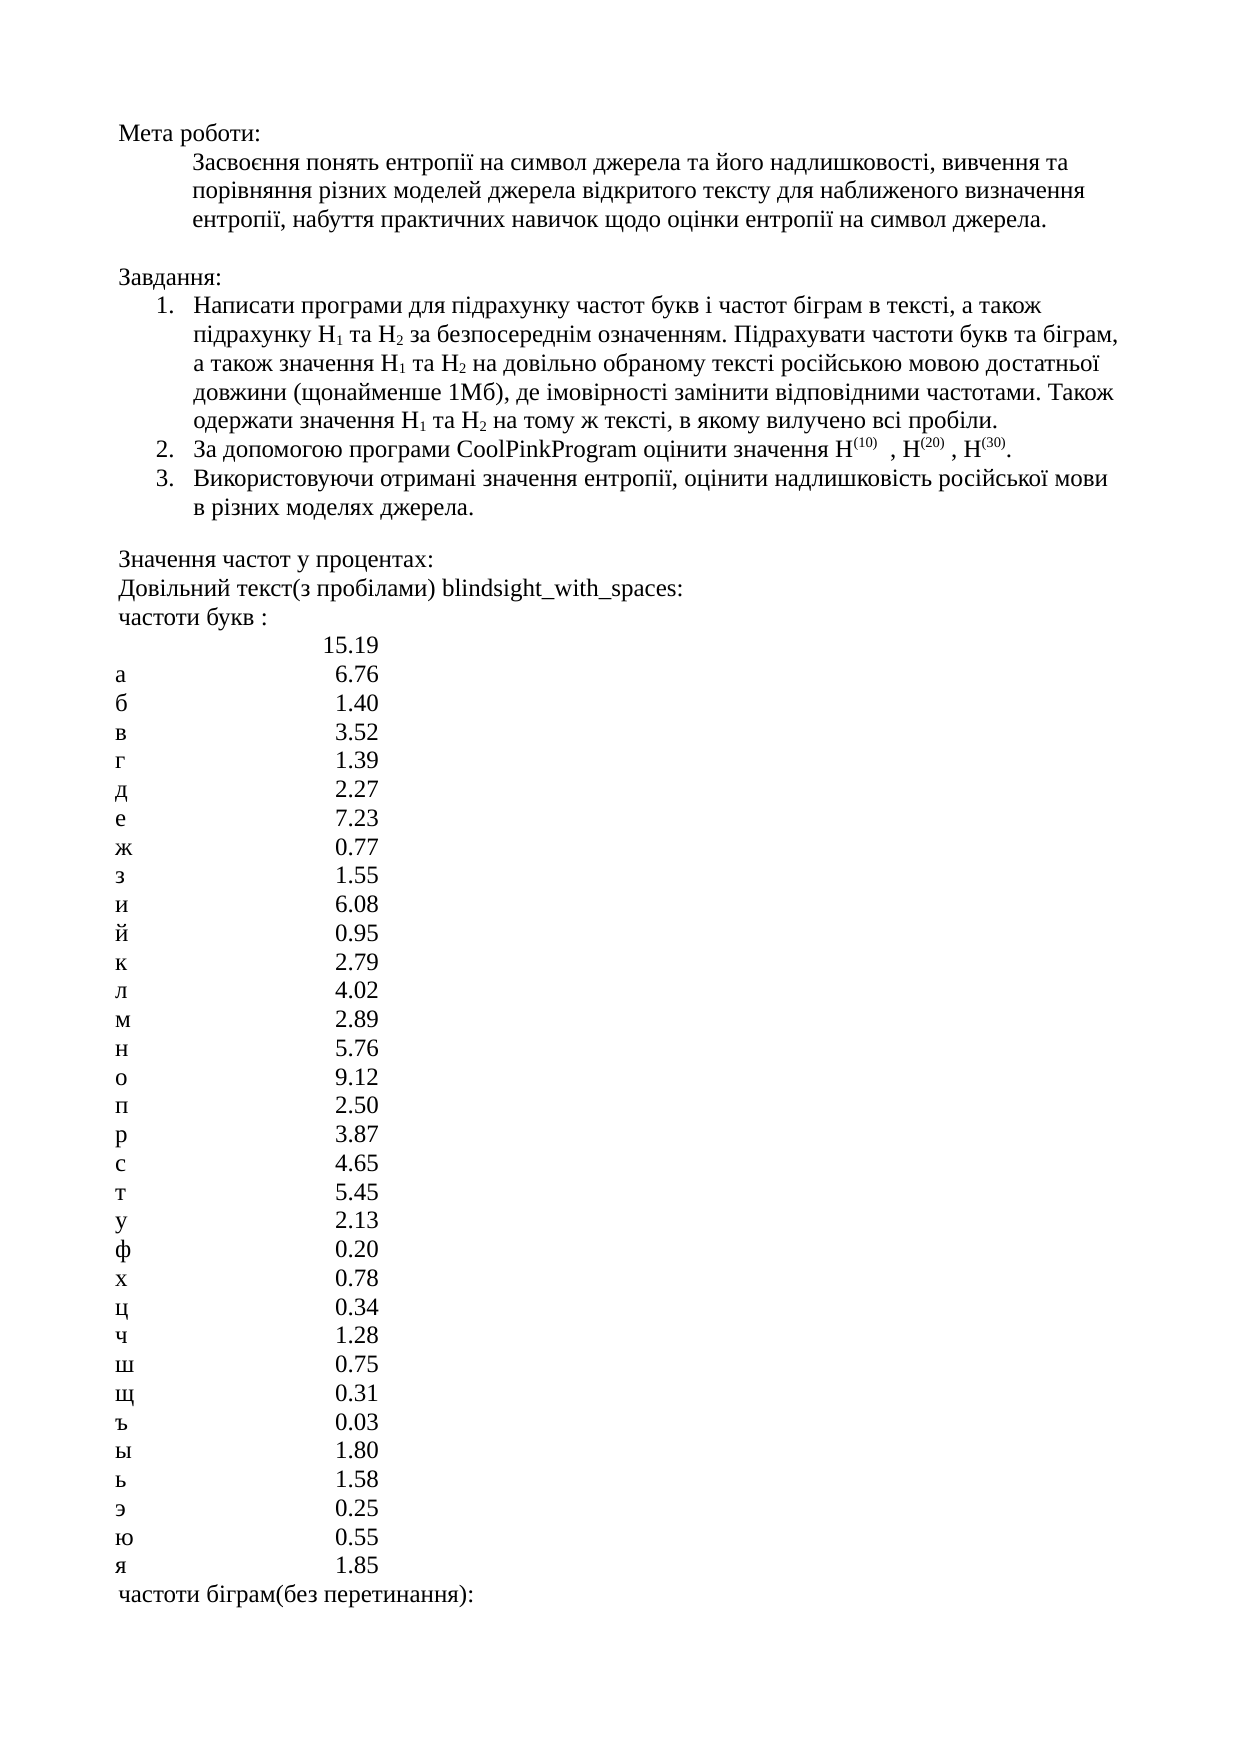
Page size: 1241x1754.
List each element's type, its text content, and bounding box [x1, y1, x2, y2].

table_cell 4.65 [248, 1148, 382, 1177]
table_cell г [112, 746, 248, 774]
table_cell 2.50 [248, 1091, 382, 1119]
table_cell 1.39 [248, 746, 382, 774]
table_cell п [112, 1091, 248, 1119]
table_cell 0.25 [248, 1493, 382, 1522]
table_cell щ [112, 1378, 248, 1407]
table_cell 1.40 [248, 688, 382, 717]
table_cell 0.78 [248, 1263, 382, 1292]
table_cell х [112, 1263, 248, 1292]
text частоти букв : [118, 602, 1122, 631]
table_cell 4.02 [248, 976, 382, 1004]
text Довільний текст(з пробілами) blindsight_with_spaces: [118, 573, 1122, 602]
table_cell 1.85 [248, 1551, 382, 1579]
table_cell а [112, 659, 248, 688]
table_cell ч [112, 1321, 248, 1349]
table_cell с [112, 1148, 248, 1177]
table_cell у [112, 1206, 248, 1234]
table_cell 2.27 [248, 774, 382, 803]
table_cell з [112, 861, 248, 889]
table_cell 0.95 [248, 918, 382, 947]
list Написати програми для підрахунку частот букв і частот біграм в тексті, а також підрахунку H1 та H2 за безпосереднім означенням. Підрахувати частоти букв та біграм, а також значення H1 та H2 на довільно обраному тексті російською мовою достатньої довжини (щонайменше 1Мб), де імовірності замінити відповідними частотами. Також одержати значення H1 та H2 на тому ж тексті, в якому вилучено всі пробіли. [156, 291, 1122, 434]
table_cell 0.55 [248, 1522, 382, 1551]
table_cell 1.28 [248, 1321, 382, 1349]
table_cell 2.89 [248, 1004, 382, 1033]
table_cell 1.55 [248, 861, 382, 889]
text Значення частот у процентах: [118, 544, 1122, 573]
table_cell 2.79 [248, 947, 382, 976]
table_header [112, 631, 248, 659]
table_cell 1.80 [248, 1436, 382, 1464]
table_cell ц [112, 1292, 248, 1321]
table_cell я [112, 1551, 248, 1579]
table_cell м [112, 1004, 248, 1033]
table_cell л [112, 976, 248, 1004]
table_cell ы [112, 1436, 248, 1464]
text Засвоєння понять ентропії на символ джерела та його надлишковості, вивчення та порівняння різних моделей джерела відкритого тексту для наближеного визначення ентропії, набуття практичних навичок щодо оцінки ентропії на символ джерела. [192, 147, 1122, 233]
table_cell 6.08 [248, 889, 382, 918]
text частоти біграм(без перетинання): [118, 1579, 1122, 1608]
table_cell 0.31 [248, 1378, 382, 1407]
table_cell к [112, 947, 248, 976]
table_cell н [112, 1033, 248, 1062]
text Завдання: [118, 262, 1122, 291]
list За допомогою програми CoolPinkProgram оцінити значення H(10) , H(20) , H(30). [156, 434, 1122, 463]
table_cell 9.12 [248, 1062, 382, 1091]
table_cell 3.87 [248, 1119, 382, 1148]
table_cell б [112, 688, 248, 717]
table_cell ю [112, 1522, 248, 1551]
table_cell ш [112, 1349, 248, 1378]
table_cell о [112, 1062, 248, 1091]
table_cell 2.13 [248, 1206, 382, 1234]
table_cell ж [112, 832, 248, 861]
table_cell и [112, 889, 248, 918]
table_cell т [112, 1177, 248, 1206]
table_cell 5.45 [248, 1177, 382, 1206]
table_cell 6.76 [248, 659, 382, 688]
table_cell ь [112, 1464, 248, 1493]
table_cell 0.75 [248, 1349, 382, 1378]
table_cell э [112, 1493, 248, 1522]
table_cell ъ [112, 1407, 248, 1436]
table_cell 0.03 [248, 1407, 382, 1436]
table_cell 7.23 [248, 803, 382, 832]
text Мета роботи: [118, 118, 1122, 147]
table_header 15.19 [248, 631, 382, 659]
table_cell 3.52 [248, 717, 382, 746]
list Використовуючи отримані значення ентропії, оцінити надлишковість російської мови в різних моделях джерела. [156, 463, 1122, 521]
table_cell ф [112, 1234, 248, 1263]
table_cell е [112, 803, 248, 832]
table_cell й [112, 918, 248, 947]
table_cell 0.77 [248, 832, 382, 861]
table_cell р [112, 1119, 248, 1148]
table_cell 0.34 [248, 1292, 382, 1321]
table_cell 1.58 [248, 1464, 382, 1493]
table_cell 5.76 [248, 1033, 382, 1062]
table_cell в [112, 717, 248, 746]
table_cell 0.20 [248, 1234, 382, 1263]
table_cell д [112, 774, 248, 803]
